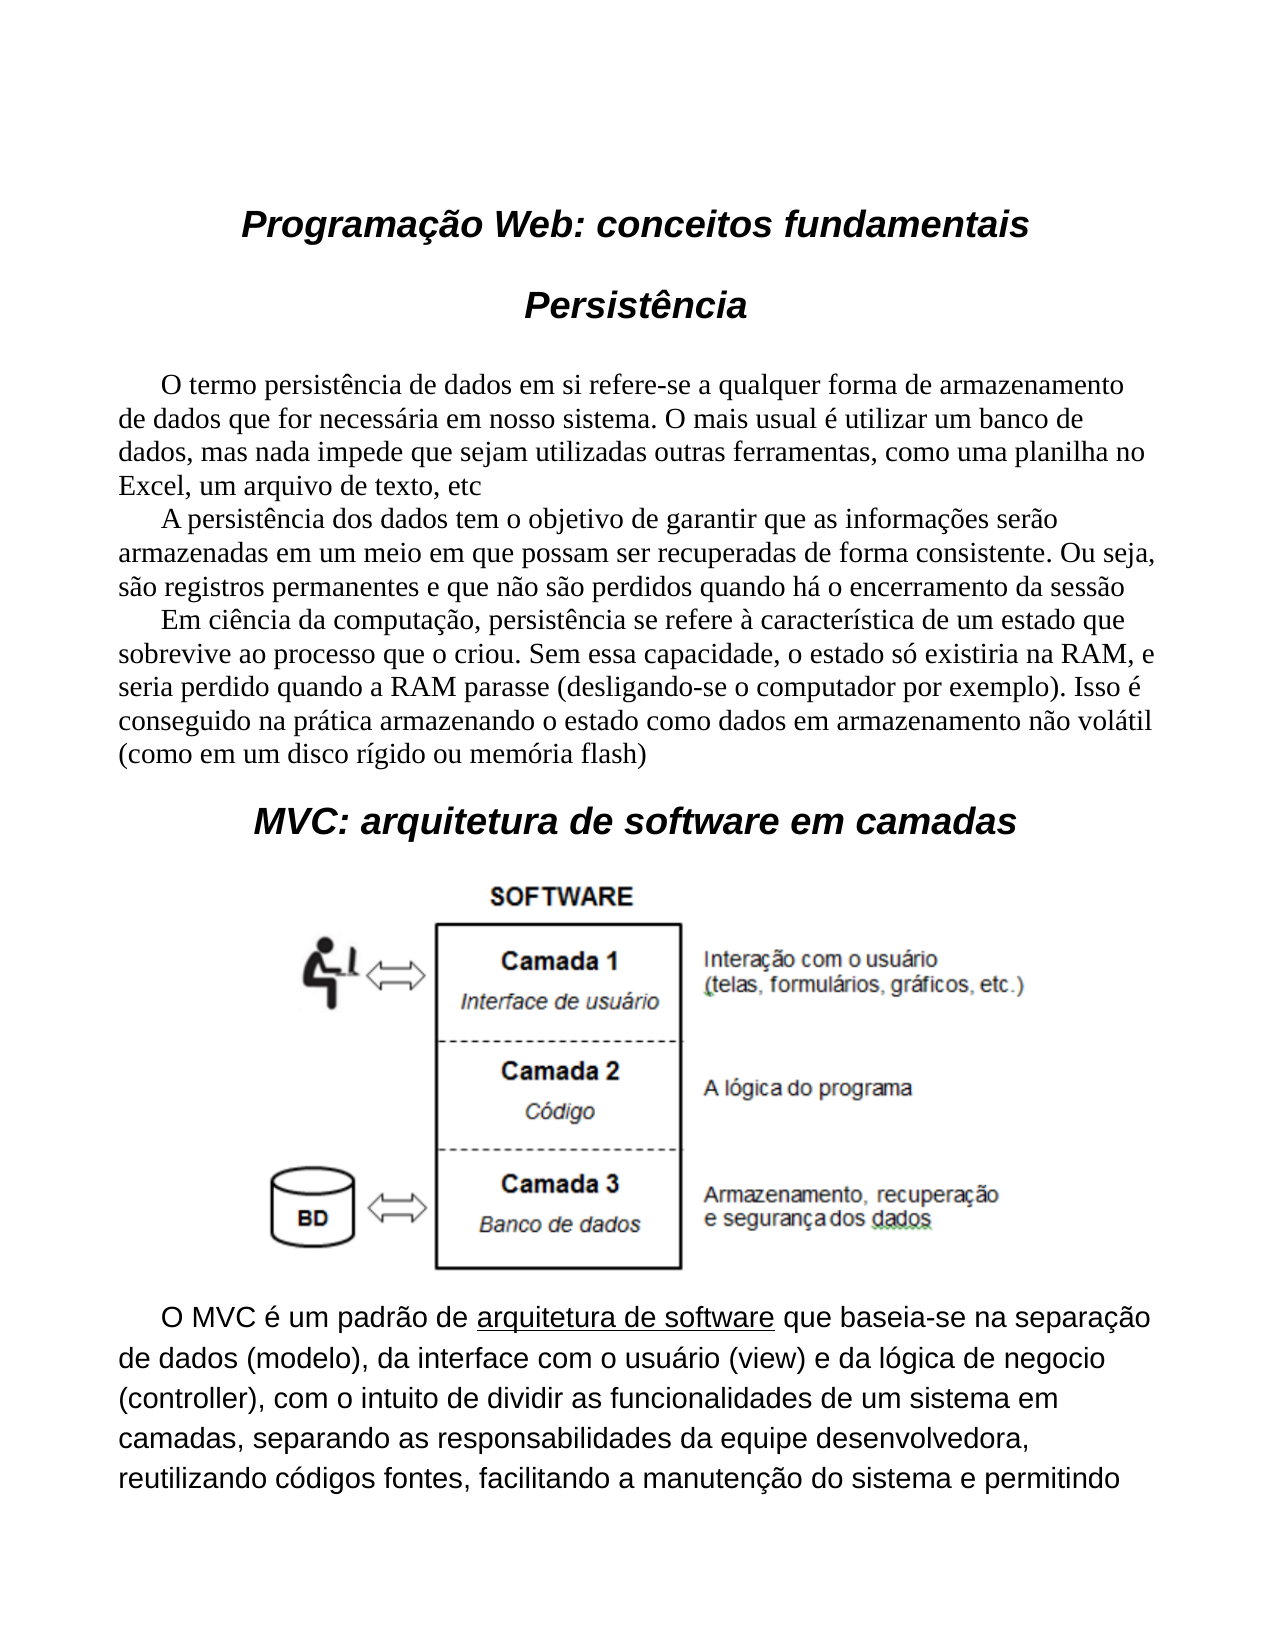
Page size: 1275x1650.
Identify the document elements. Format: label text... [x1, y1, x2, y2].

picture [227, 865, 1035, 1281]
text MVC: arquitetura de software em camadas [118, 799, 1157, 842]
subtitle Persistência [118, 282, 1157, 326]
text O MVC é um padrão de arquitetura de software que baseia-se na separação de dados (modelo), da interface com o usuário (view) e da lógica de negocio (controller), com o intuito de dividir as funcionalidades de um sistema em camadas, separando as responsabilidades da equipe desenvolvedora, reutilizando códigos fontes, facilitando a manutenção do sistema e permitindo [118, 1300, 1157, 1495]
text Em ciência da computação, persistência se refere à característica de um estado que sobrevive ao processo que o criou. Sem essa capacidade, o estado só existiria na RAM, e seria perdido quando a RAM parasse (desligando-se o computador por exemplo). Isso é conseguido na prática armazenando o estado como dados em armazenamento não volátil (como em um disco rígido ou memória flash) [118, 602, 1157, 770]
text O termo persistência de dados em si refere-se a qualquer forma de armazenamento de dados que for necessária em nosso sistema. O mais usual é utilizar um banco de dados, mas nada impede que sejam utilizadas outras ferramentas, como uma planilha no Excel, um arquivo de texto, etc [118, 367, 1157, 502]
text A persistência dos dados tem o objetivo de garantir que as informações serão armazenadas em um meio em que possam ser recuperadas de forma consistente. Ou seja, são registros permanentes e que não são perdidos quando há o encerramento da sessão [118, 502, 1157, 602]
subtitle Programação Web: conceitos fundamentais [118, 201, 1157, 245]
